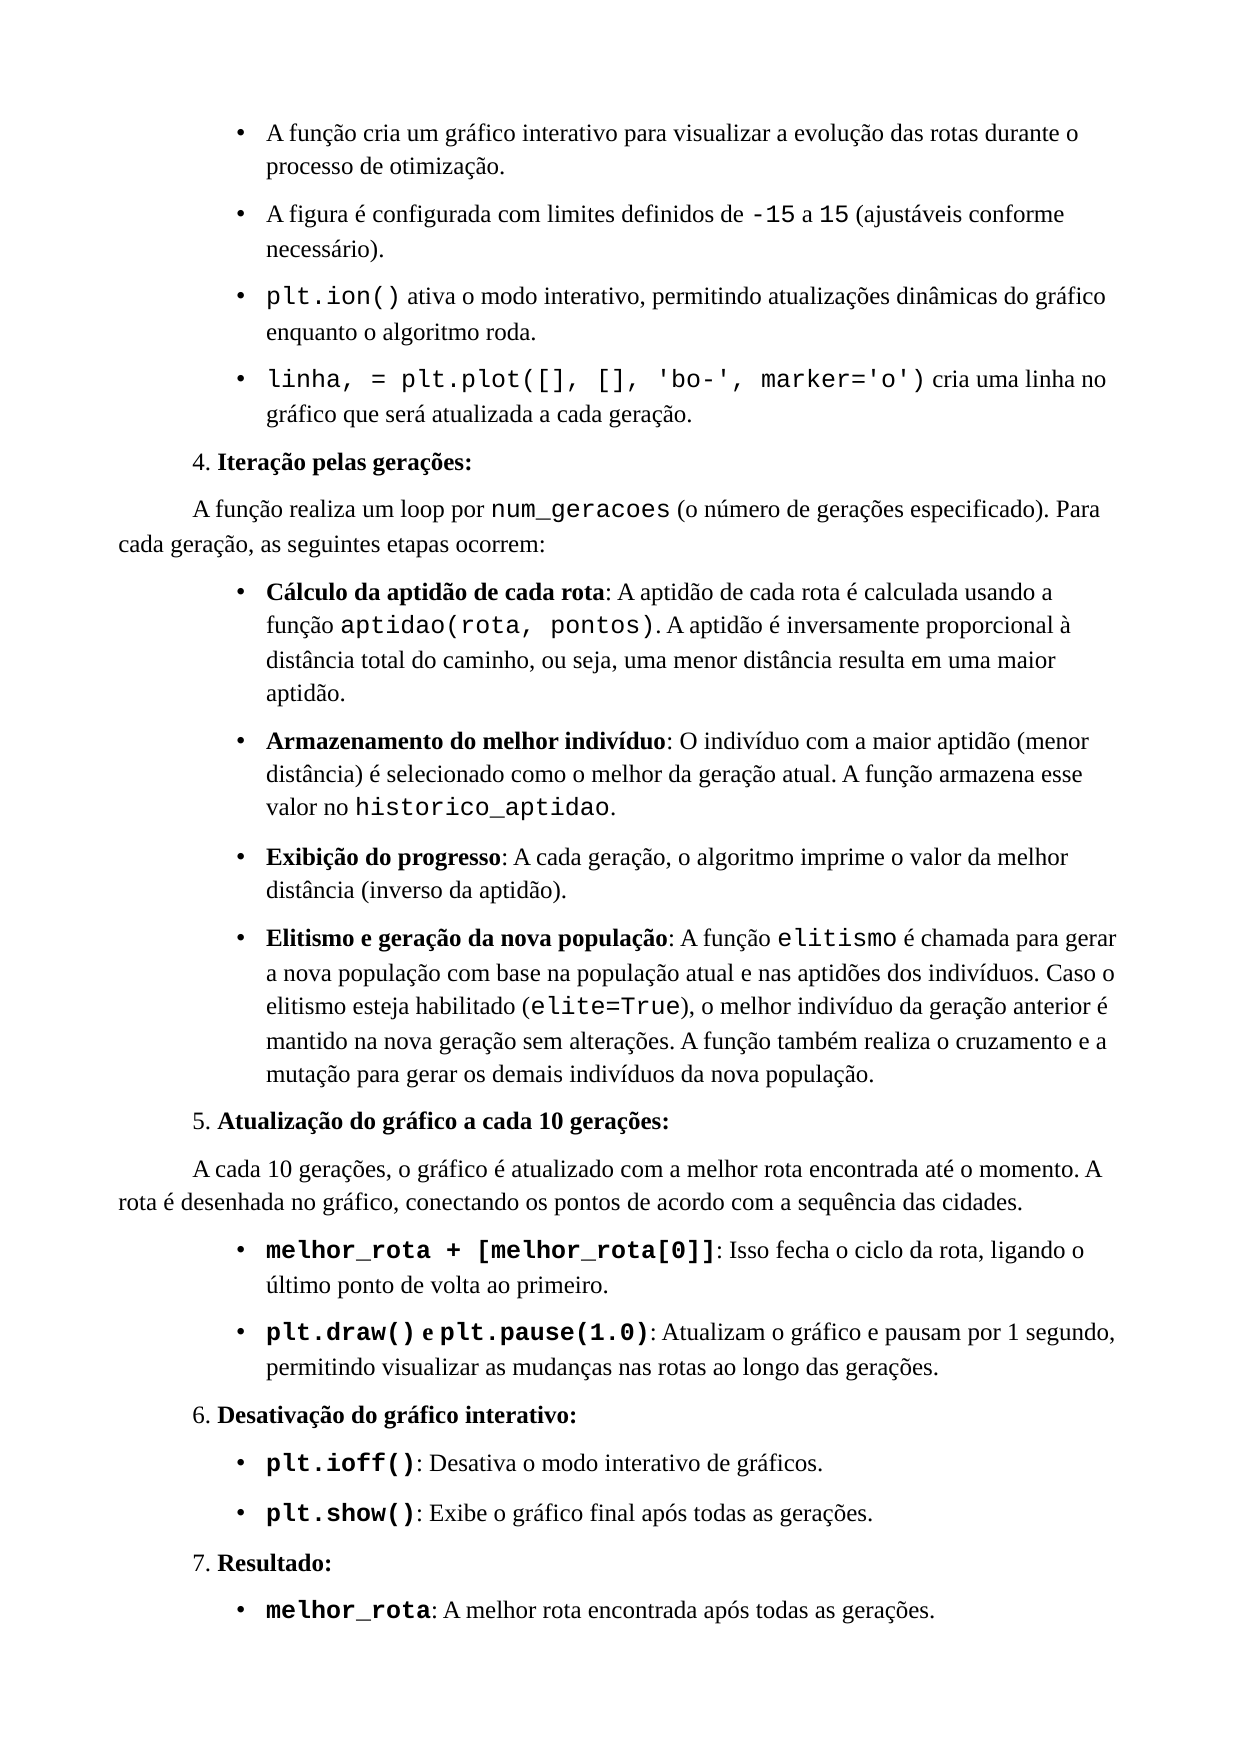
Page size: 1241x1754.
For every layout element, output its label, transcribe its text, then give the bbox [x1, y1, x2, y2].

text 4. Iteração pelas gerações: [118, 447, 1122, 476]
text A cada 10 gerações, o gráfico é atualizado com a melhor rota encontrada até o momento. A rota é desenhada no gráfico, conectando os pontos de acordo com a sequência das cidades. [118, 1154, 1122, 1216]
list Exibição do progresso: A cada geração, o algoritmo imprime o valor da melhor distância (inverso da aptidão). [236, 842, 1122, 904]
text 5. Atualização do gráfico a cada 10 gerações: [118, 1106, 1122, 1135]
list plt.draw() e plt.pause(1.0): Atualizam o gráfico e pausam por 1 segundo, permitindo visualizar as mudanças nas rotas ao longo das gerações. [236, 1317, 1122, 1381]
text 6. Desativação do gráfico interativo: [118, 1400, 1122, 1429]
list plt.ioff(): Desativa o modo interativo de gráficos. [236, 1448, 1122, 1478]
list melhor_rota: A melhor rota encontrada após todas as gerações. [236, 1595, 1122, 1626]
list Cálculo da aptidão de cada rota: A aptidão de cada rota é calculada usando a função aptidao(rota, pontos). A aptidão é inversamente proporcional à distância total do caminho, ou seja, uma menor distância resulta em uma maior aptidão. [236, 577, 1122, 707]
list A figura é configurada com limites definidos de -15 a 15 (ajustáveis conforme necessário). [236, 199, 1122, 263]
list Armazenamento do melhor indivíduo: O indivíduo com a maior aptidão (menor distância) é selecionado como o melhor da geração atual. A função armazena esse valor no historico_aptidao. [236, 726, 1122, 823]
text 7. Resultado: [118, 1548, 1122, 1576]
list plt.show(): Exibe o gráfico final após todas as gerações. [236, 1498, 1122, 1528]
list linha, = plt.plot([], [], 'bo-', marker='o') cria uma linha no gráfico que será atualizada a cada geração. [236, 364, 1122, 428]
list plt.ion() ativa o modo interativo, permitindo atualizações dinâmicas do gráfico enquanto o algoritmo roda. [236, 281, 1122, 345]
list melhor_rota + [melhor_rota[0]]: Isso fecha o ciclo da rota, ligando o último ponto de volta ao primeiro. [236, 1235, 1122, 1298]
text A função realiza um loop por num_geracoes (o número de gerações especificado). Para cada geração, as seguintes etapas ocorrem: [118, 494, 1122, 558]
list Elitismo e geração da nova população: A função elitismo é chamada para gerar a nova população com base na população atual e nas aptidões dos indivíduos. Caso o elitismo esteja habilitado (elite=True), o melhor indivíduo da geração anterior é mantido na nova geração sem alterações. A função também realiza o cruzamento e a mutação para gerar os demais indivíduos da nova população. [236, 923, 1122, 1088]
list A função cria um gráfico interativo para visualizar a evolução das rotas durante o processo de otimização. [236, 118, 1122, 180]
